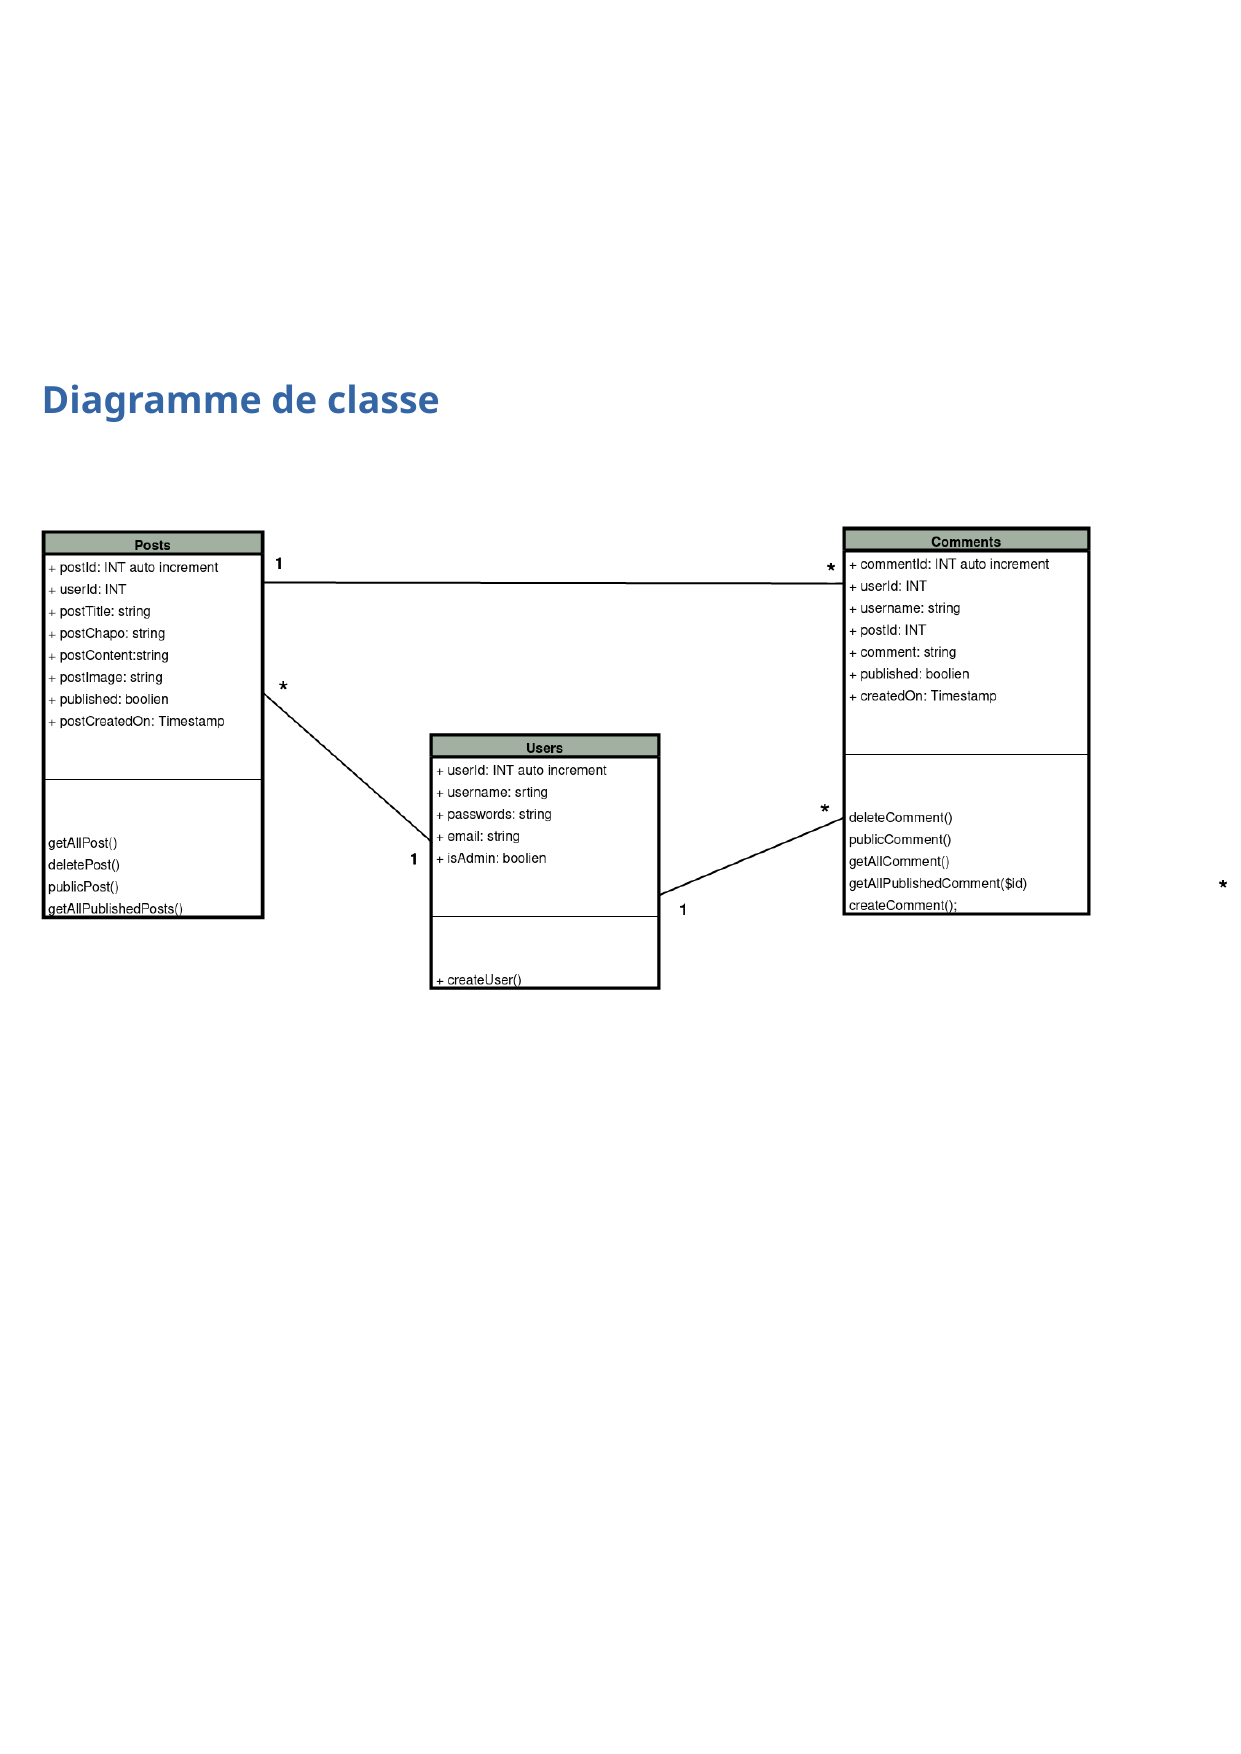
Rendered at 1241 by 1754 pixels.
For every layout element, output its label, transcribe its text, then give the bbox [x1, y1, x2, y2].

text Diagramme de classe [41, 374, 1232, 425]
picture [41, 526, 1232, 990]
